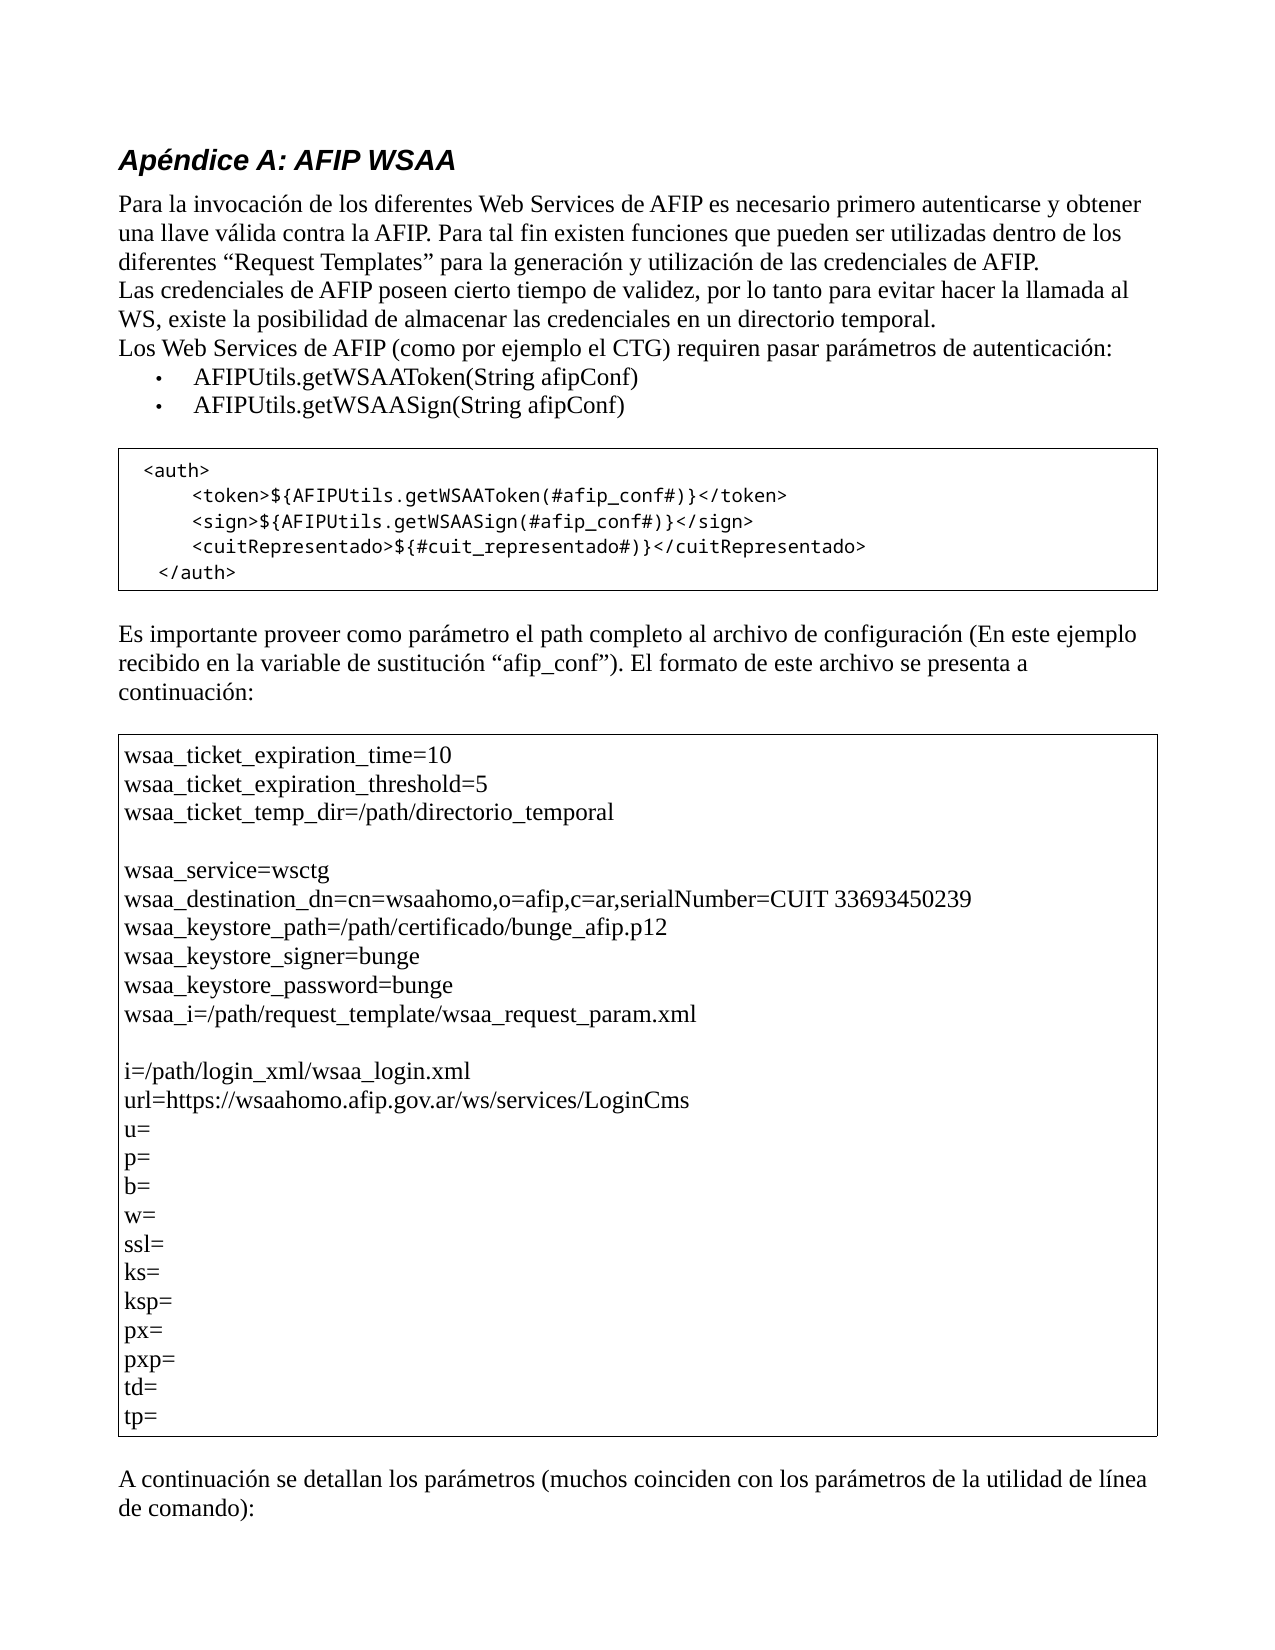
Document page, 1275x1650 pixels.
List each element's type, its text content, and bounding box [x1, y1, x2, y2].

list AFIPUtils.getWSAAToken(String afipConf) [156, 362, 1157, 390]
table_header <auth> <token>${AFIPUtils.getWSAAToken(#afip_conf#)}</token> <sign>${AFIPUtils.getWSAASign(#afip_conf#)}</sign> <cuitRepresentado>${#cuit_representado#)}</cuitRepresentado> </auth> [119, 449, 1157, 590]
text Las credenciales de AFIP poseen cierto tiempo de validez, por lo tanto para evitar hacer la llamada al WS, existe la posibilidad de almacenar las credenciales en un directorio temporal. [118, 275, 1157, 333]
text A continuación se detallan los parámetros (muchos coinciden con los parámetros de la utilidad de línea de comando): [118, 1464, 1157, 1522]
text Es importante proveer como parámetro el path completo al archivo de configuración (En este ejemplo recibido en la variable de sustitución “afip_conf”). El formato de este archivo se presenta a continuación: [118, 619, 1157, 705]
list AFIPUtils.getWSAASign(String afipConf) [156, 390, 1157, 419]
text Para la invocación de los diferentes Web Services de AFIP es necesario primero autenticarse y obtener una llave válida contra la AFIP. Para tal fin existen funciones que pueden ser utilizadas dentro de los diferentes “Request Templates” para la generación y utilización de las credenciales de AFIP. [118, 189, 1157, 275]
table_header wsaa_ticket_expiration_time=10 wsaa_ticket_expiration_threshold=5 wsaa_ticket_temp_dir=/path/directorio_temporal wsaa_service=wsctg wsaa_destination_dn=cn=wsaahomo,o=afip,c=ar,serialNumber=CUIT 33693450239 wsaa_keystore_path=/path/certificado/bunge_afip.p12 wsaa_keystore_signer=bunge wsaa_keystore_password=bunge wsaa_i=/path/request_template/wsaa_request_param.xml i=/path/login_xml/wsaa_login.xml url=https://wsaahomo.afip.gov.ar/ws/services/LoginCms u= p= b= w= ssl= ks= ksp= px= pxp= td= tp= [119, 735, 1157, 1436]
text Los Web Services de AFIP (como por ejemplo el CTG) requiren pasar parámetros de autenticación: [118, 333, 1157, 362]
subtitle Apéndice A: AFIP WSAA [118, 143, 1157, 177]
